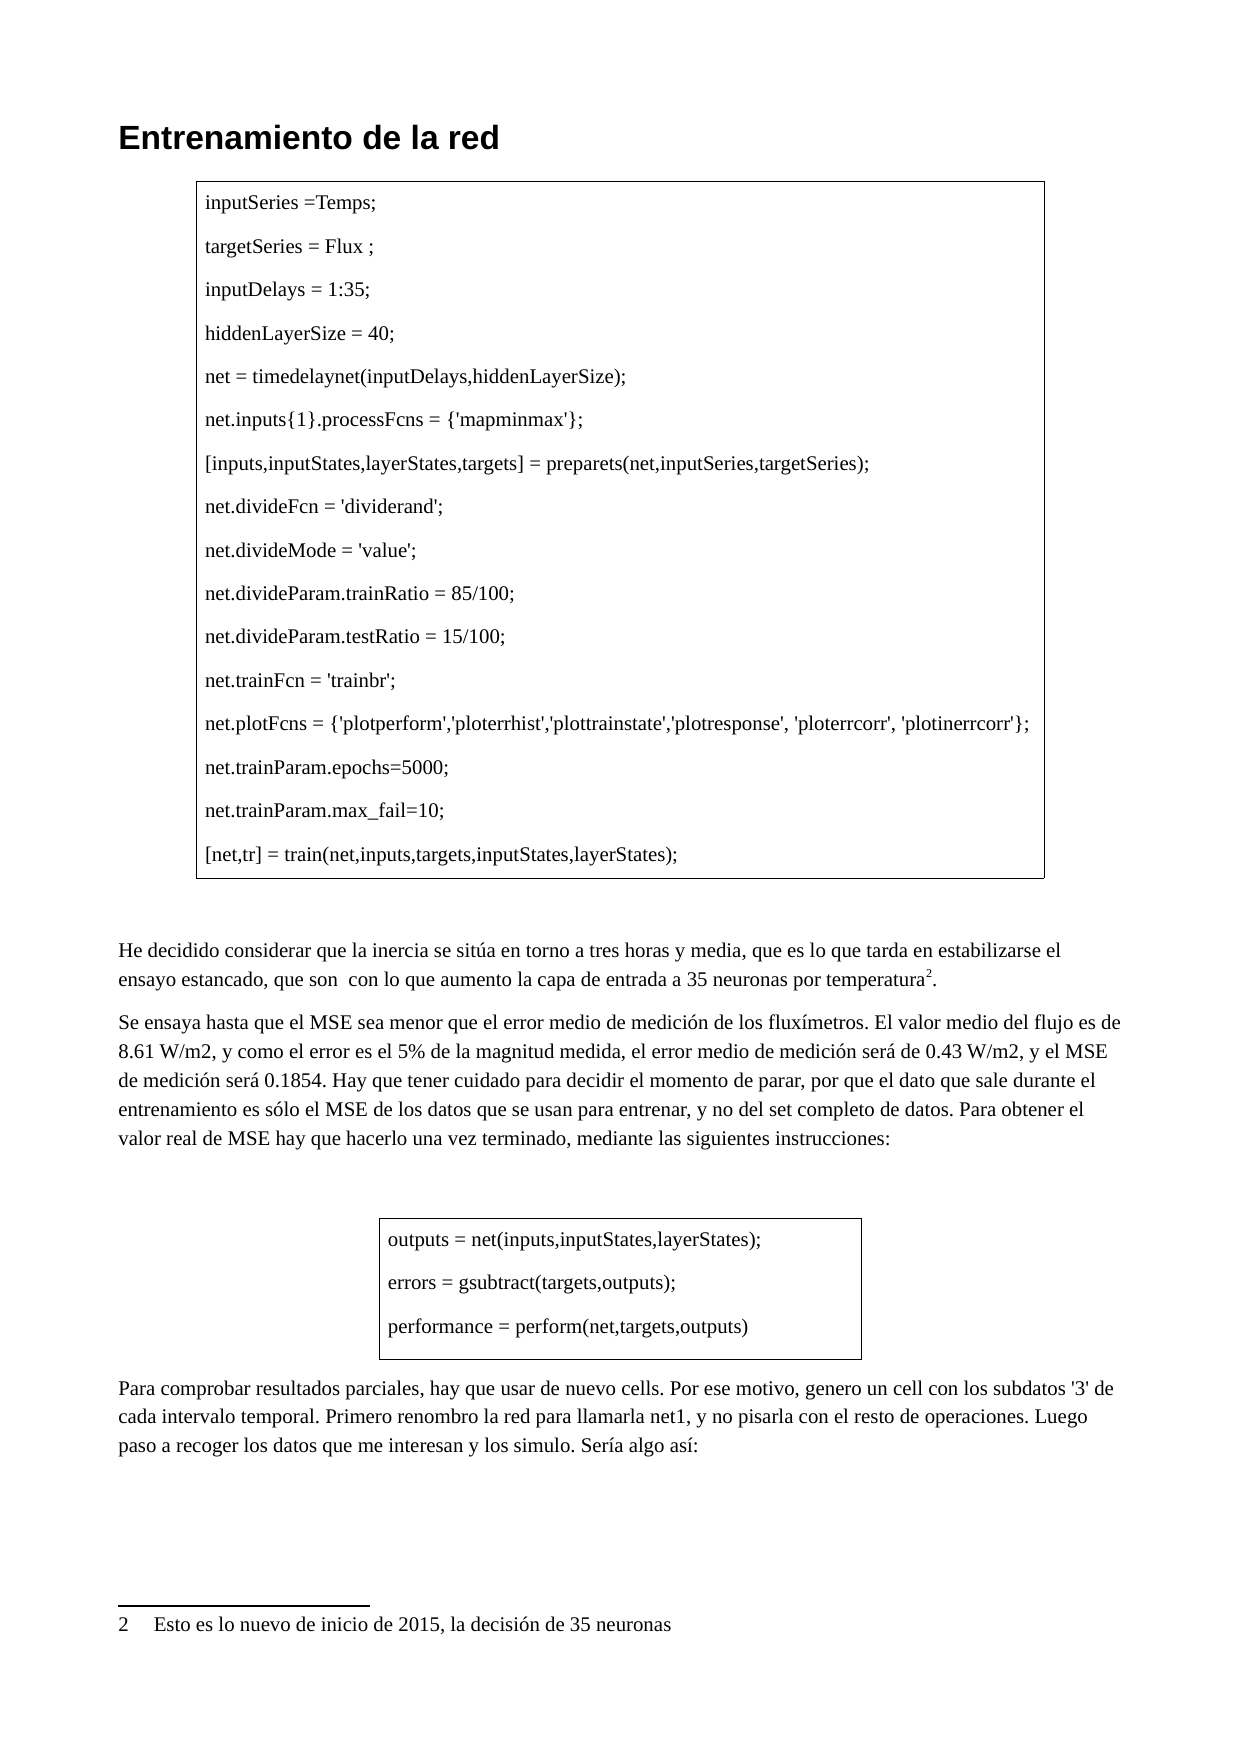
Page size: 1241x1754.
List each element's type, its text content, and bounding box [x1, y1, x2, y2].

text hiddenLayerSize = 40; [205, 320, 1035, 344]
text net.plotFcns = {'plotperform','ploterrhist','plottrainstate','plotresponse', 'ploterrcorr', 'plotinerrcorr'}; [205, 711, 1035, 735]
text [380, 1219, 861, 1359]
text performance = perform(net,targets,outputs) [388, 1314, 853, 1338]
text net.divideFcn = 'dividerand'; [205, 494, 1035, 518]
text Se ensaya hasta que el MSE sea menor que el error medio de medición de los fluxímetros. El valor medio del flujo es de 8.61 W/m2, y como el error es el 5% de la magnitud medida, el error medio de medición será de 0.43 W/m2, y el MSE de medición será 0.1854. Hay que tener cuidado para decidir el momento de parar, por que el dato que sale durante el entrenamiento es sólo el MSE de los datos que se usan para entrenar, y no del set completo de datos. Para obtener el valor real de MSE hay que hacerlo una vez terminado, mediante las siguientes instrucciones: [118, 1010, 1122, 1149]
text inputSeries =Temps; [205, 190, 1035, 214]
text net.divideMode = 'value'; [205, 538, 1035, 562]
text [inputs,inputStates,layerStates,targets] = preparets(net,inputSeries,targetSeries); [205, 451, 1035, 475]
text net.trainFcn = 'trainbr'; [205, 668, 1035, 692]
text net.trainParam.epochs=5000; [205, 755, 1035, 779]
text Para comprobar resultados parciales, hay que usar de nuevo cells. Por ese motivo, genero un cell con los subdatos '3' de cada intervalo temporal. Primero renombro la red para llamarla net1, y no pisarla con el resto de operaciones. Luego paso a recoger los datos que me interesan y los simulo. Sería algo así: [118, 1369, 1122, 1457]
subtitle Entrenamiento de la red [118, 118, 1122, 157]
text outputs = net(inputs,inputStates,layerStates); [388, 1227, 853, 1251]
text net.trainParam.max_fail=10; [205, 798, 1035, 822]
text errors = gsubtract(targets,outputs); [388, 1270, 853, 1294]
text Esto es lo nuevo de inicio de 2015, la decisión de 35 neuronas [118, 1612, 1122, 1636]
text targetSeries = Flux ; [205, 233, 1035, 258]
text He decidido considerar que la inercia se sitúa en torno a tres horas y media, que es lo que tarda en estabilizarse el ensayo estancado, que son con lo que aumento la capa de entrada a 35 neuronas por temperatura. [118, 938, 1122, 991]
text [net,tr] = train(net,inputs,targets,inputStates,layerStates); [205, 842, 1035, 866]
text net.divideParam.trainRatio = 85/100; [205, 581, 1035, 605]
text net.inputs{1}.processFcns = {'mapminmax'}; [205, 407, 1035, 431]
text net = timedelaynet(inputDelays,hiddenLayerSize); [205, 364, 1035, 388]
text net.divideParam.testRatio = 15/100; [205, 624, 1035, 648]
text inputDelays = 1:35; [205, 277, 1035, 301]
